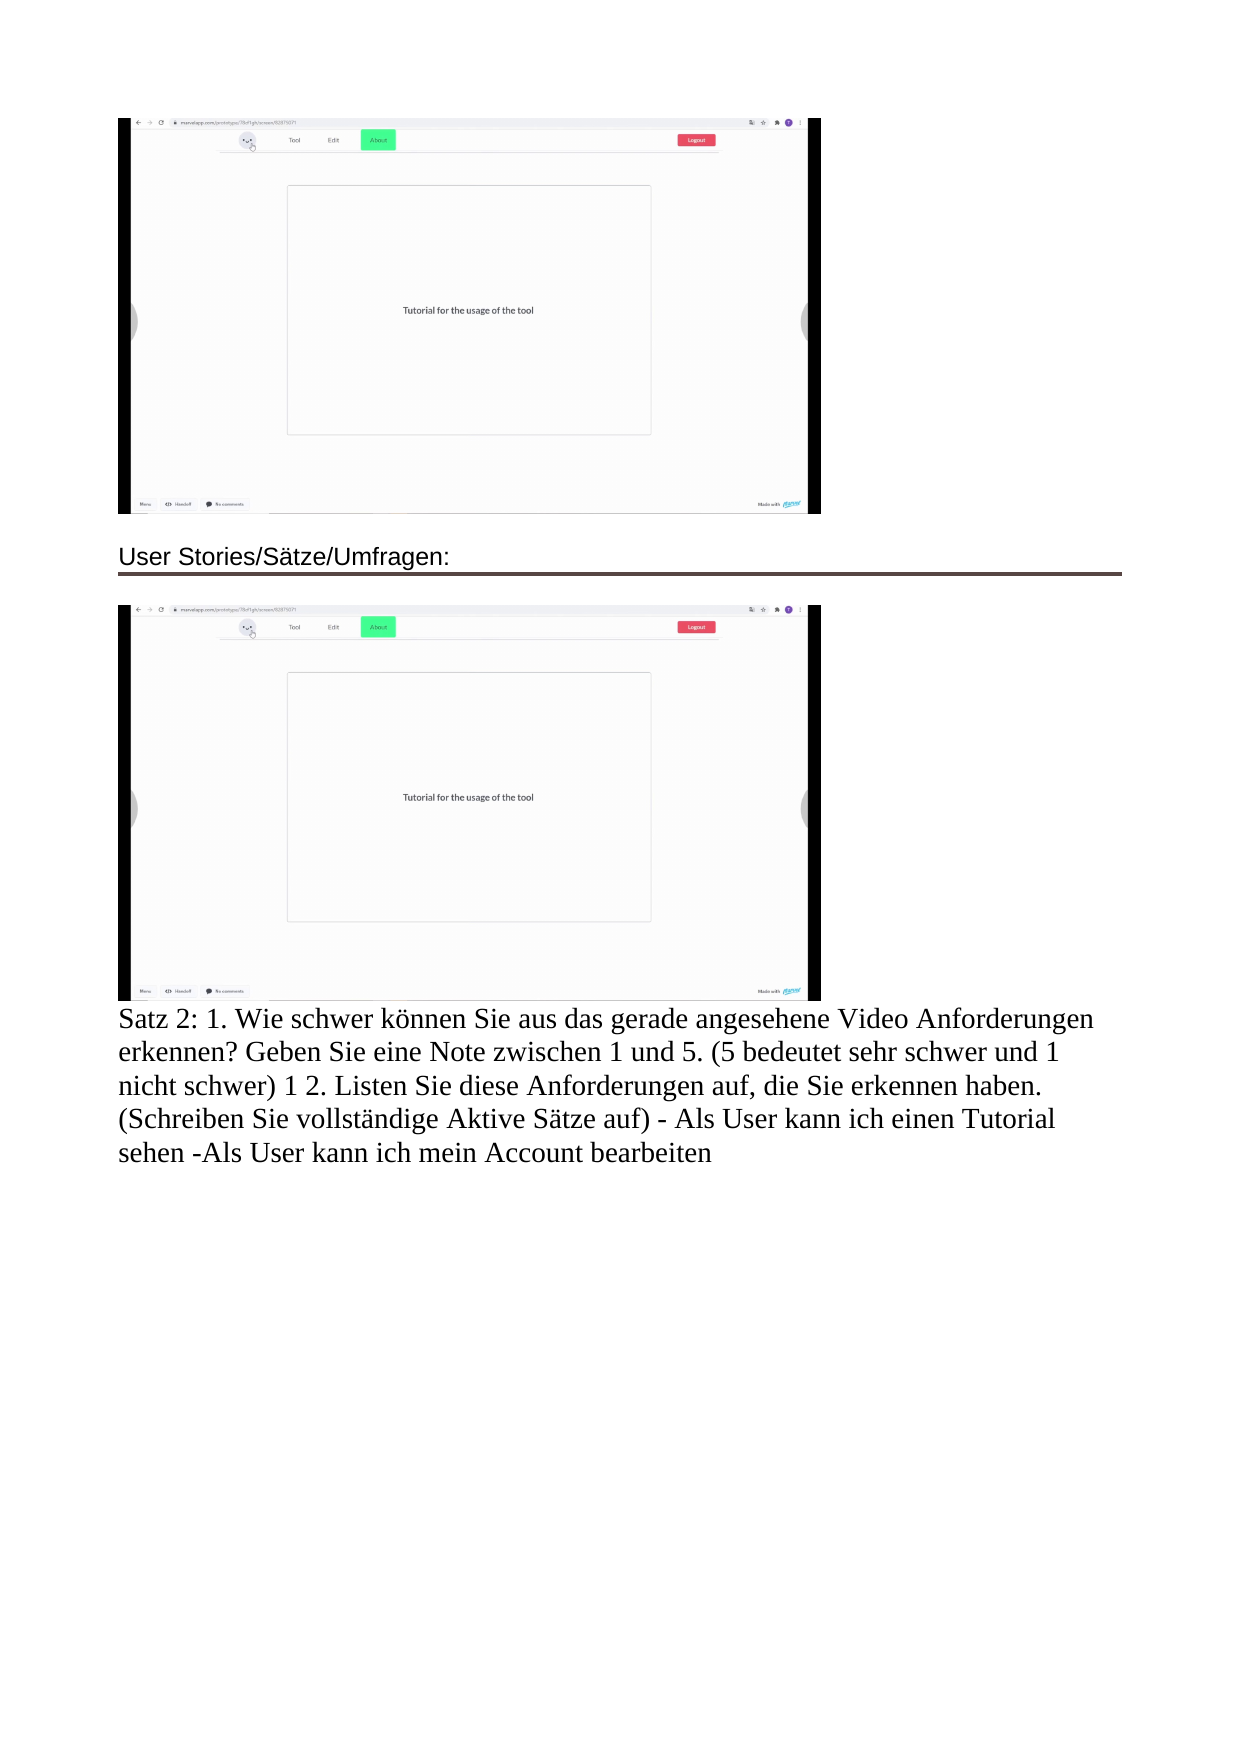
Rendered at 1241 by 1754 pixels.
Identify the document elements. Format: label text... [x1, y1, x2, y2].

text User Stories/Sätze/Umfragen: [118, 542, 1122, 572]
picture [118, 118, 821, 514]
text Satz 2: 1. Wie schwer können Sie aus das gerade angesehene Video Anforderungen erkennen? Geben Sie eine Note zwischen 1 und 5. (5 bedeutet sehr schwer und 1 nicht schwer) 1 2. Listen Sie diese Anforderungen auf, die Sie erkennen haben. (Schreiben Sie vollständige Aktive Sätze auf) - Als User kann ich einen Tutorial sehen -Als User kann ich mein Account bearbeiten [118, 1001, 1122, 1169]
picture [118, 605, 821, 1001]
